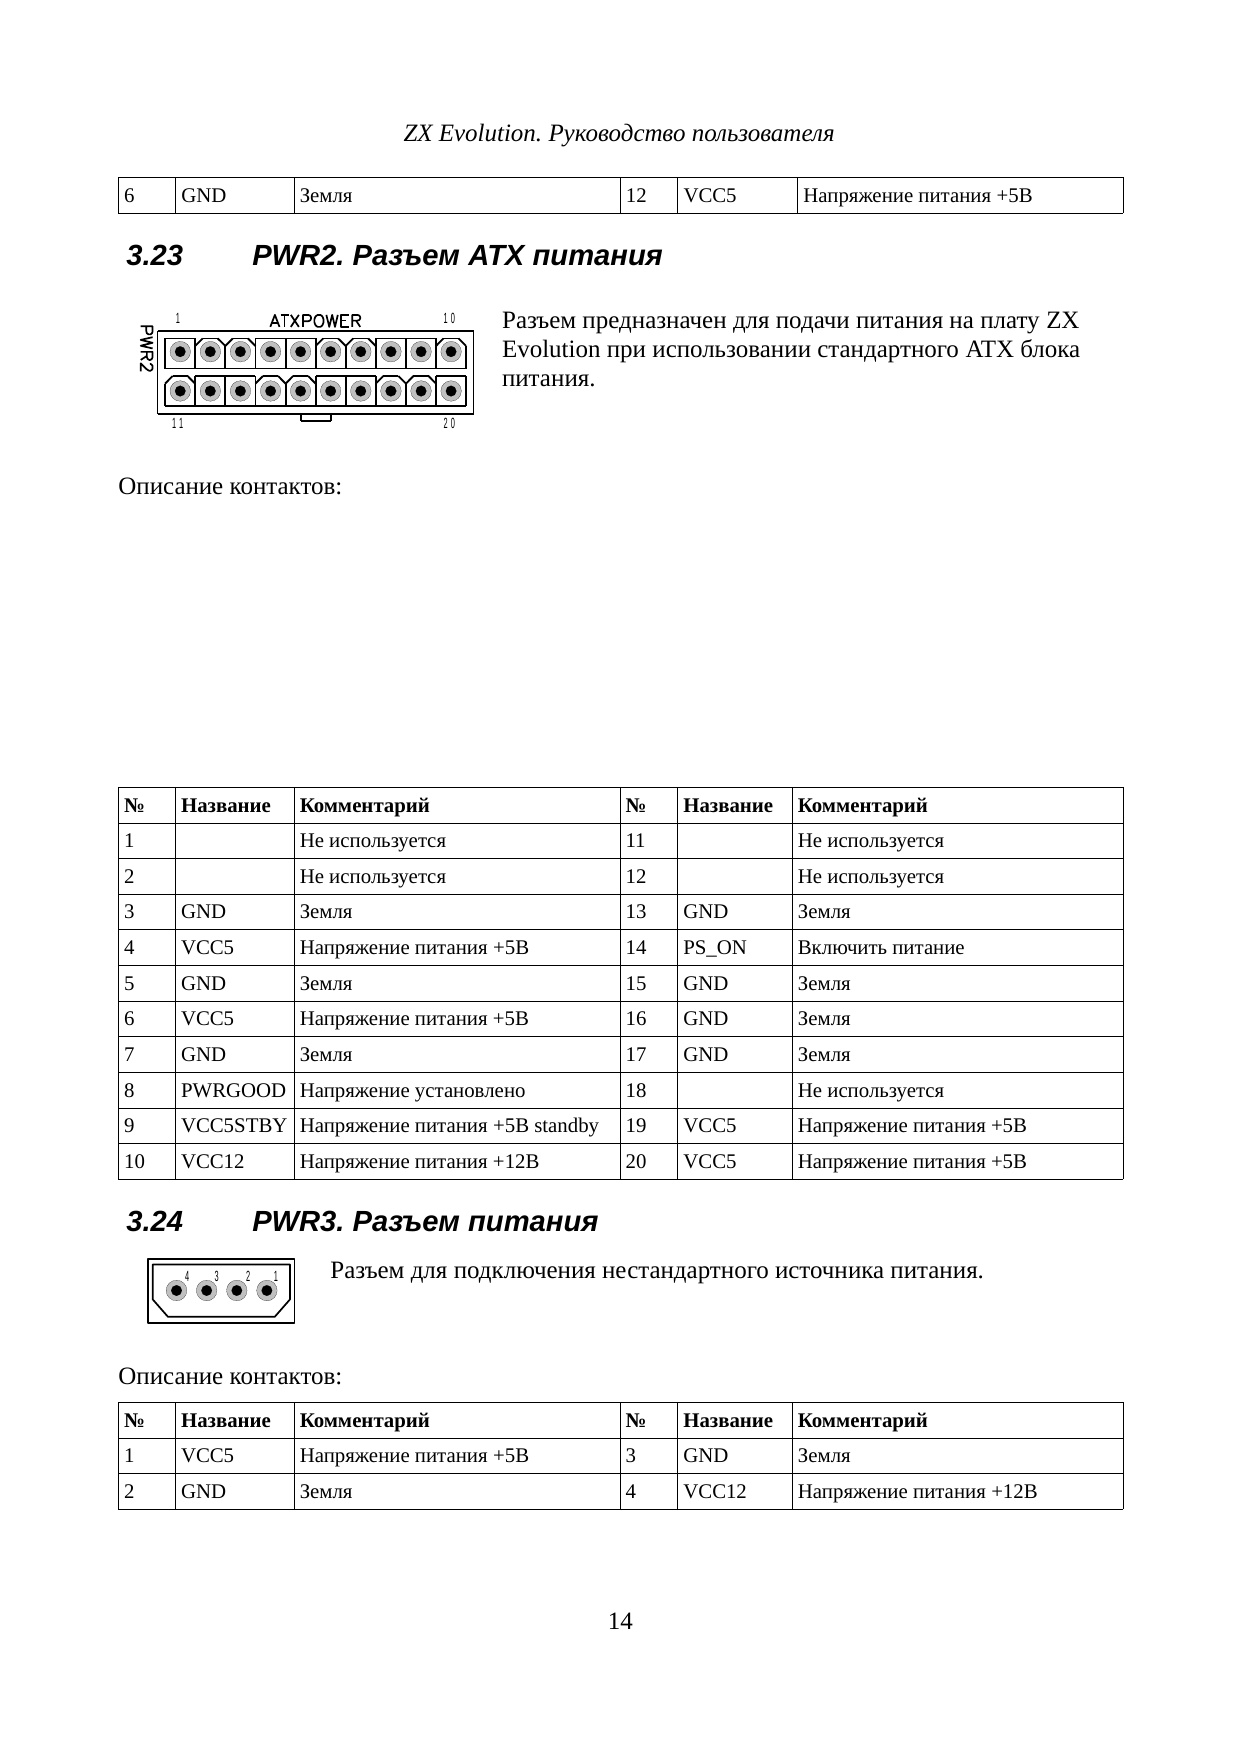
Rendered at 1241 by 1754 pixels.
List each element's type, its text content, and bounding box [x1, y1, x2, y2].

table_cell Не используется [295, 859, 620, 894]
table_cell 19 [621, 1109, 677, 1143]
table_cell 16 [621, 1002, 677, 1036]
table_cell 15 [621, 966, 677, 1001]
table_cell PWRGOOD [176, 1073, 294, 1107]
table_cell VCC5STBY [176, 1109, 294, 1143]
table_cell 2 [119, 859, 175, 894]
table_cell Напряжение питания +5В [798, 178, 1123, 213]
table_cell 4 [119, 930, 175, 965]
table_cell GND [176, 895, 294, 929]
table_cell GND [176, 966, 294, 1001]
table_header № [621, 1403, 677, 1438]
table_cell Земля [295, 1037, 620, 1072]
table_cell [678, 859, 792, 894]
table_cell 1 [119, 824, 175, 858]
table_cell 9 [119, 1109, 175, 1143]
table_header № [119, 788, 175, 822]
table_cell VCC5 [176, 930, 294, 965]
table_cell [678, 824, 792, 858]
table_cell 3 [621, 1439, 677, 1473]
table_cell VCC5 [678, 1109, 792, 1143]
table_cell 7 [119, 1037, 175, 1072]
table_cell 12 [621, 178, 677, 213]
table_cell 13 [621, 895, 677, 929]
table_cell 2 [119, 1474, 175, 1509]
table_cell Напряжение питания +5В [793, 1144, 1123, 1179]
table_cell GND [678, 1439, 792, 1473]
table_cell Земля [793, 1037, 1123, 1072]
table_cell Не используется [793, 1073, 1123, 1107]
table_header [118, 1250, 324, 1361]
table_cell 18 [621, 1073, 677, 1107]
table_header Комментарий [793, 788, 1123, 822]
table_header № [621, 788, 677, 822]
table_cell 12 [621, 859, 677, 894]
table_cell Земля [295, 178, 620, 213]
table_cell VCC5 [176, 1002, 294, 1036]
table_header Название [678, 1403, 792, 1438]
table_cell Включить питание [793, 930, 1123, 965]
table_cell Земля [295, 895, 620, 929]
table_cell 11 [621, 824, 677, 858]
table_cell Напряжение питания +5В [295, 930, 620, 965]
table_header Комментарий [295, 1403, 620, 1438]
table_cell 6 [119, 178, 175, 213]
table_cell [176, 859, 294, 894]
table_cell 8 [119, 1073, 175, 1107]
table_cell Напряжение питания +5В [295, 1439, 620, 1473]
table_cell GND [678, 1002, 792, 1036]
table_cell GND [176, 1037, 294, 1072]
table_cell 3 [119, 895, 175, 929]
table_cell 17 [621, 1037, 677, 1072]
text Описание контактов: [118, 1361, 1122, 1389]
table_cell 20 [621, 1144, 677, 1179]
table_cell VCC12 [176, 1144, 294, 1179]
table_cell [176, 824, 294, 858]
table_cell Земля [793, 1439, 1123, 1473]
table_header Название [176, 1403, 294, 1438]
table_cell Напряжение установлено [295, 1073, 620, 1107]
table_cell VCC5 [176, 1439, 294, 1473]
table_cell 1 [119, 1439, 175, 1473]
table_header Комментарий [793, 1403, 1123, 1438]
table_header [118, 300, 496, 471]
table_header Название [678, 788, 792, 822]
table_cell Земля [793, 1002, 1123, 1036]
table_cell Не используется [295, 824, 620, 858]
table_cell VCC5 [678, 178, 797, 213]
text Описание контактов: [118, 471, 1122, 499]
subtitle PWR2. Разъем ATX питания [118, 238, 1122, 271]
table_cell GND [678, 895, 792, 929]
table_cell PS_ON [678, 930, 792, 965]
table_cell GND [176, 178, 294, 213]
table_cell VCC12 [678, 1474, 792, 1509]
table_header № [119, 1403, 175, 1438]
table_cell [678, 1073, 792, 1107]
table_cell 10 [119, 1144, 175, 1179]
table_cell GND [678, 966, 792, 1001]
table_cell 5 [119, 966, 175, 1001]
table_cell Напряжение питания +5В standby [295, 1109, 620, 1143]
table_cell Напряжение питания +5В [295, 1002, 620, 1036]
table_cell GND [678, 1037, 792, 1072]
table_cell Не используется [793, 824, 1123, 858]
table_cell Напряжение питания +5В [793, 1109, 1123, 1143]
table_cell Земля [295, 1474, 620, 1509]
table_cell VCC5 [678, 1144, 792, 1179]
table_cell Не используется [793, 859, 1123, 894]
table_header Разъем для подключения нестандартного источника питания. [325, 1250, 1123, 1361]
table_cell Земля [793, 966, 1123, 1001]
table_cell Земля [295, 966, 620, 1001]
table_cell Напряжение питания +12В [793, 1474, 1123, 1509]
table_cell Напряжение питания +12В [295, 1144, 620, 1179]
subtitle PWR3. Разъем питания [118, 1204, 1122, 1237]
table_cell GND [176, 1474, 294, 1509]
table_cell Земля [793, 895, 1123, 929]
table_cell 6 [119, 1002, 175, 1036]
table_cell 14 [621, 930, 677, 965]
table_header Название [176, 788, 294, 822]
table_header Разъем предназначен для подачи питания на плату ZX Evolution при использовании стандартного ATX блока питания. [496, 300, 1123, 471]
table_cell 4 [621, 1474, 677, 1509]
table_header Комментарий [295, 788, 620, 822]
